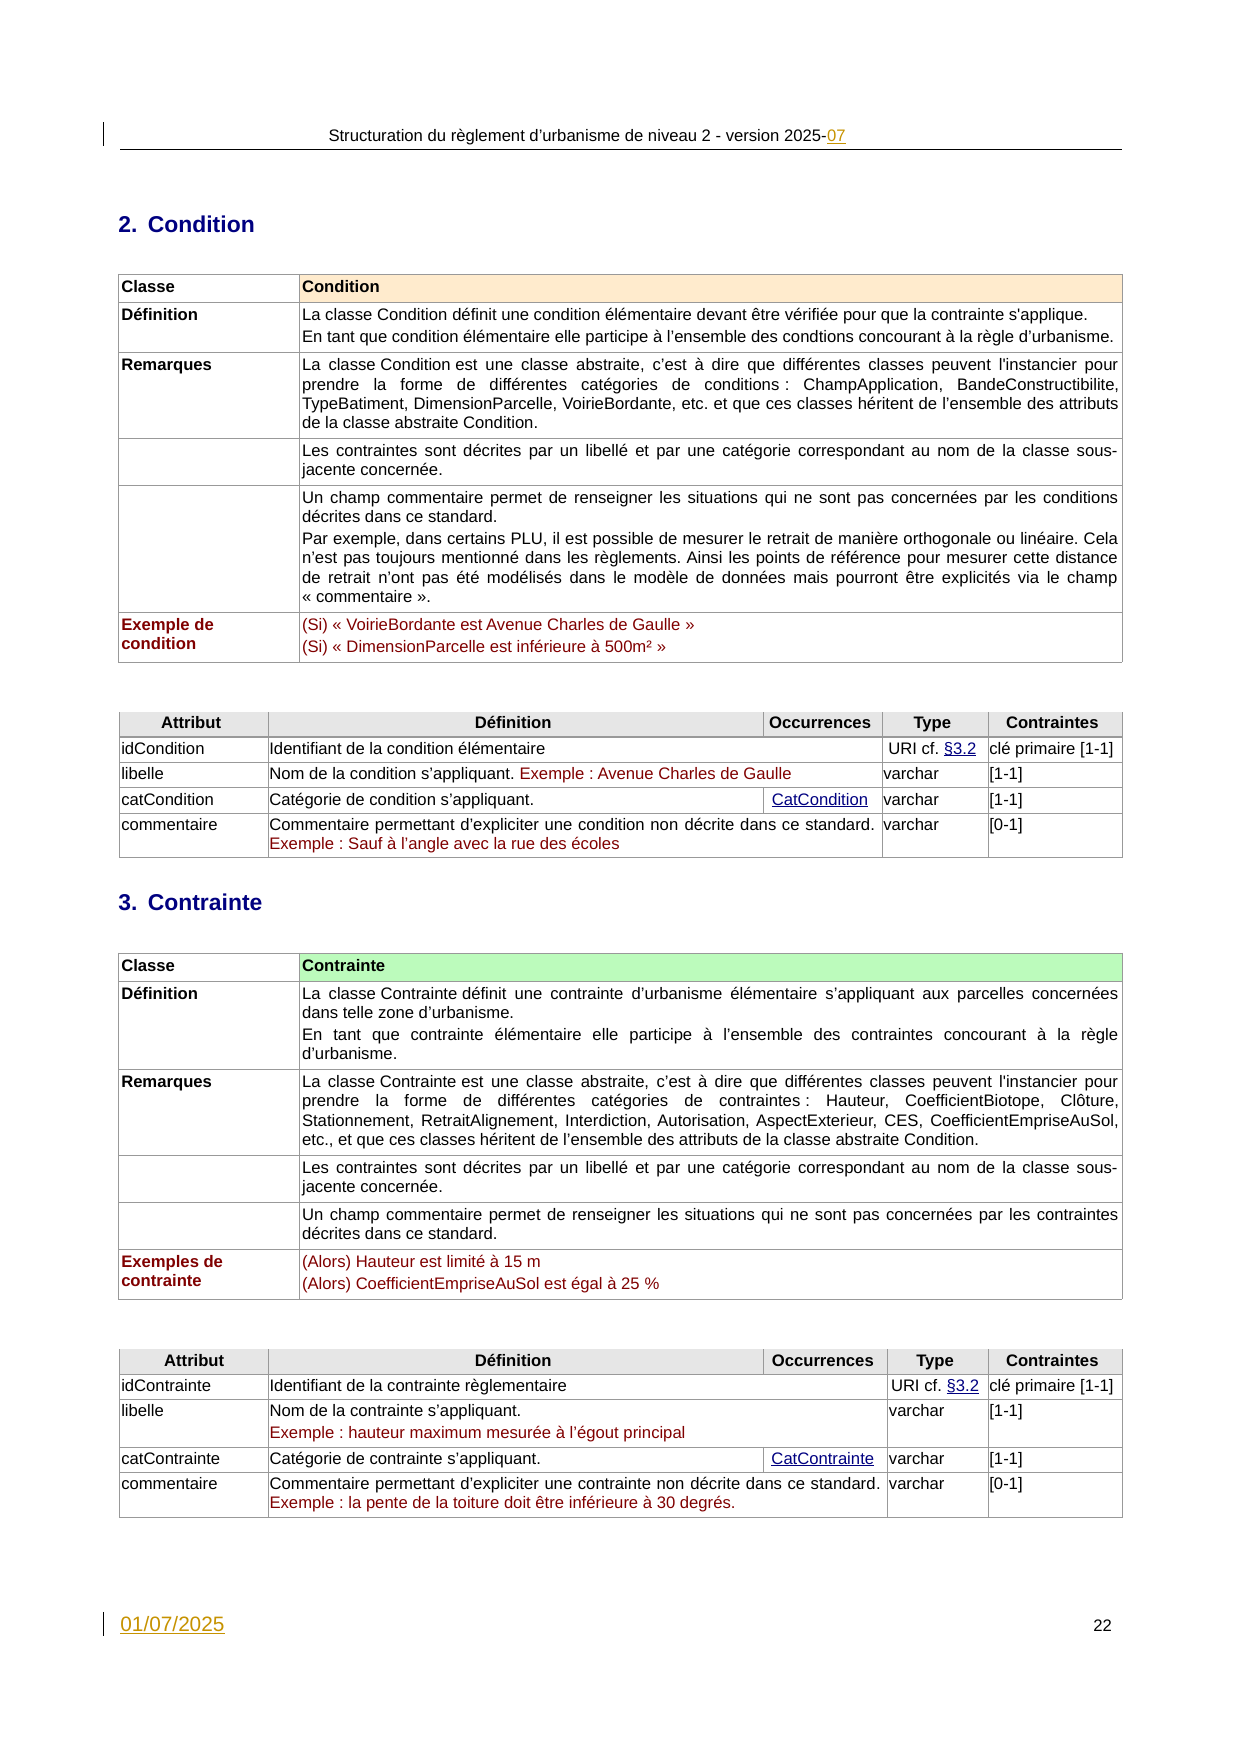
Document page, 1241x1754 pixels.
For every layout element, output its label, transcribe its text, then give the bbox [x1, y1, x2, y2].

table_cell (Alors) Hauteur est limité à 15 m (Alors) CoefficientEmpriseAuSol est égal à 25 % [300, 1250, 1122, 1299]
table_cell Un champ commentaire permet de renseigner les situations qui ne sont pas concernées par les conditions décrites dans ce standard. Par exemple, dans certains PLU, il est possible de mesurer le retrait de manière orthogonale ou linéaire. Cela n’est pas toujours mentionné dans les règlements. Ainsi les points de référence pour mesurer cette distance de retrait n’ont pas été modélisés dans le modèle de données mais pourront être explicités via le champ « commentaire ». [300, 486, 1122, 612]
table_cell [119, 439, 299, 485]
table_cell Nom de la contrainte s’appliquant. Exemple : hauteur maximum mesurée à l’égout principal [269, 1400, 887, 1447]
table_cell (Si) « VoirieBordante est Avenue Charles de Gaulle » (Si) « DimensionParcelle est inférieure à 500m² » [300, 613, 1122, 662]
table_header Attribut [120, 1349, 268, 1374]
table_cell clé primaire [1-1] [989, 738, 1122, 762]
table_cell Définition [119, 982, 299, 1069]
table_cell ‍commentaire [120, 1473, 268, 1517]
table_cell [1-1] [989, 1400, 1122, 1447]
table_cell [1-1] [989, 1448, 1122, 1472]
table_cell Identifiant de la contrainte règlementaire [269, 1375, 887, 1399]
table_cell Les contraintes sont décrites par un libellé et par une catégorie correspondant au nom de la classe sous-jacente concernée. [300, 1156, 1122, 1202]
table_cell Nom de la condition s’appliquant. Exemple : Avenue Charles de Gaulle [269, 763, 882, 787]
table_cell [0-1] [989, 1473, 1122, 1517]
table_cell Commentaire permettant d’expliciter une contrainte non décrite dans ce standard. Exemple : la pente de la toiture doit être inférieure à 30 degrés. [269, 1473, 887, 1517]
table_header Occurrences [764, 1349, 887, 1374]
table_cell La classe Contrainte est une classe abstraite, c’est à dire que différentes classes peuvent l'instancier pour prendre la forme de différentes catégories de contraintes : Hauteur, CoefficientBiotope, Clôture, Stationnement, RetraitAlignement, Interdiction, Autorisation, AspectExterieur, CES, CoefficientEmpriseAuSol, etc., et que ces classes héritent de l’ensemble des attributs de la classe abstraite Condition. [300, 1070, 1122, 1154]
table_cell idContrainte [120, 1375, 268, 1399]
table_cell varchar [888, 1473, 988, 1517]
table_cell [0-1] [989, 814, 1122, 857]
table_cell catCondition [120, 788, 268, 813]
table_cell Catégorie de contrainte s’appliquant. [269, 1448, 763, 1472]
table_cell Définition [119, 303, 299, 352]
table_header Attribut [120, 712, 268, 736]
table_header Occurrences [764, 712, 882, 736]
table_cell CatContrainte [764, 1448, 887, 1472]
table_cell varchar [883, 788, 988, 813]
table_cell URI cf. §3.2 [883, 738, 988, 762]
table_cell varchar [883, 814, 988, 857]
table_cell Catégorie de condition s’appliquant. [269, 788, 763, 813]
table_cell Identifiant de la condition élémentaire [269, 738, 882, 762]
table_cell Exemple de condition [119, 613, 299, 662]
table_cell varchar [883, 763, 988, 787]
table_cell Remarques [119, 353, 299, 438]
table_cell [119, 1156, 299, 1202]
subtitle Contrainte [118, 889, 1122, 916]
table_cell La classe Condition définit une condition élémentaire devant être vérifiée pour que la contrainte s'applique. En tant que condition élémentaire elle participe à l’ensemble des condtions concourant à la règle d’urbanisme. [300, 303, 1122, 352]
table_header Contrainte [300, 954, 1122, 981]
table_cell La classe Contrainte définit une contrainte d’urbanisme élémentaire s’appliquant aux parcelles concernées dans telle zone d’urbanisme. En tant que contrainte élémentaire elle participe à l’ensemble des contraintes concourant à la règle d’urbanisme. [300, 982, 1122, 1069]
table_cell [1-1] [989, 763, 1122, 787]
table_cell [119, 1203, 299, 1249]
table_cell Exemples de contrainte [119, 1250, 299, 1299]
table_cell clé primaire [1-1] [989, 1375, 1122, 1399]
table_header Type [888, 1349, 988, 1374]
table_header Définition [269, 712, 763, 736]
table_cell Les contraintes sont décrites par un libellé et par une catégorie correspondant au nom de la classe sous-jacente concernée. [300, 439, 1122, 485]
table_cell [1-1] [989, 788, 1122, 813]
table_cell catContrainte [120, 1448, 268, 1472]
table_cell CatCondition [764, 788, 882, 813]
table_header Classe [119, 275, 299, 302]
table_cell varchar [888, 1448, 988, 1472]
table_header Condition [300, 275, 1122, 302]
table_header Classe [119, 954, 299, 981]
table_header Contraintes [989, 712, 1122, 736]
subtitle Condition [118, 211, 1122, 237]
table_header Type [883, 712, 988, 736]
table_cell libelle [120, 1400, 268, 1447]
table_header Contraintes [989, 1349, 1122, 1374]
table_cell idCondition [120, 738, 268, 762]
table_cell [119, 486, 299, 612]
table_cell libelle [120, 763, 268, 787]
table_cell varchar [888, 1400, 988, 1447]
table_cell URI cf. §3.2 [888, 1375, 988, 1399]
table_header Définition [269, 1349, 763, 1374]
table_cell Commentaire permettant d’expliciter une condition non décrite dans ce standard. Exemple : Sauf à l’angle avec la rue des écoles [269, 814, 882, 857]
table_cell La classe Condition est une classe abstraite, c’est à dire que différentes classes peuvent l'instancier pour prendre la forme de différentes catégories de conditions : ChampApplication, BandeConstructibilite, TypeBatiment, DimensionParcelle, VoirieBordante, etc. et que ces classes héritent de l’ensemble des attributs de la classe abstraite Condition. [300, 353, 1122, 438]
table_cell Remarques [119, 1070, 299, 1154]
table_cell Un champ commentaire permet de renseigner les situations qui ne sont pas concernées par les contraintes décrites dans ce standard. [300, 1203, 1122, 1249]
table_cell ‍commentaire [120, 814, 268, 857]
